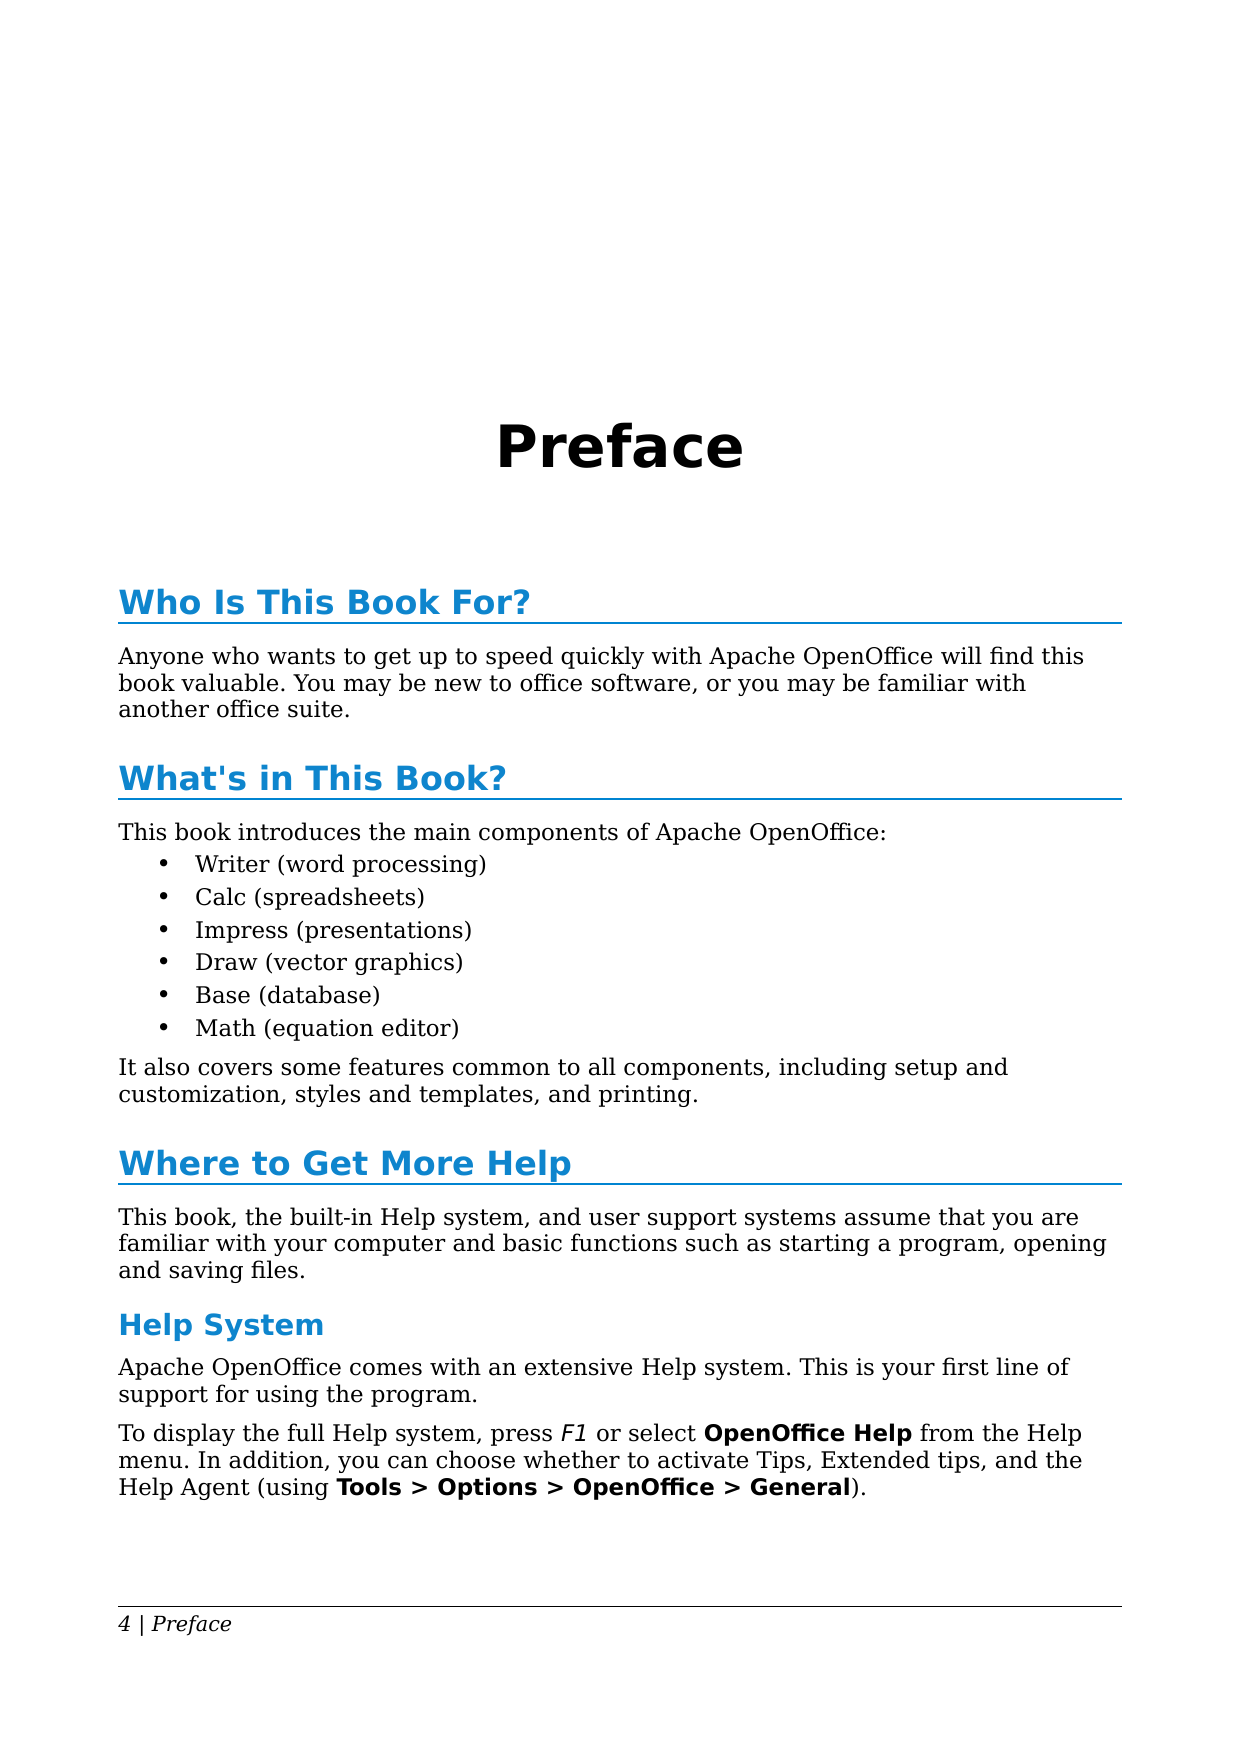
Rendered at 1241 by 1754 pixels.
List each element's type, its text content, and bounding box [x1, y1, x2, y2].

text Anyone who wants to get up to speed quickly with Apache OpenOffice will find this book valuable. You may be new to office software, or you may be familiar with another office suite. [118, 643, 1122, 723]
text To display the full Help system, press F1 or select OpenOffice Help from the Help menu. In addition, you can choose whether to activate Tips, Extended tips, and the Help Agent (using Tools > Options > OpenOffice > General). [118, 1420, 1122, 1500]
list Calc (spreadsheets) [156, 882, 1122, 911]
subtitle Preface [118, 413, 1122, 481]
text It also covers some features common to all components, including setup and customization, styles and templates, and printing. [118, 1054, 1122, 1108]
list Draw (vector graphics) [156, 948, 1122, 977]
list This book introduces the main components of Apache OpenOffice: [118, 819, 1122, 846]
subtitle What's in This Book? [118, 759, 1122, 798]
list Writer (word processing) [156, 849, 1122, 879]
subtitle Who Is This Book For? [118, 583, 1122, 622]
subtitle Help System [118, 1308, 1122, 1342]
text This book, the built-in Help system, and user support systems assume that you are familiar with your computer and basic functions such as starting a program, opening and saving files. [118, 1204, 1122, 1284]
subtitle Where to Get More Help [118, 1144, 1122, 1183]
list Impress (presentations) [156, 915, 1122, 944]
list Base (database) [156, 980, 1122, 1009]
text Apache OpenOffice comes with an extensive Help system. This is your first line of support for using the program. [118, 1354, 1122, 1408]
list Math (equation editor) [156, 1013, 1122, 1042]
